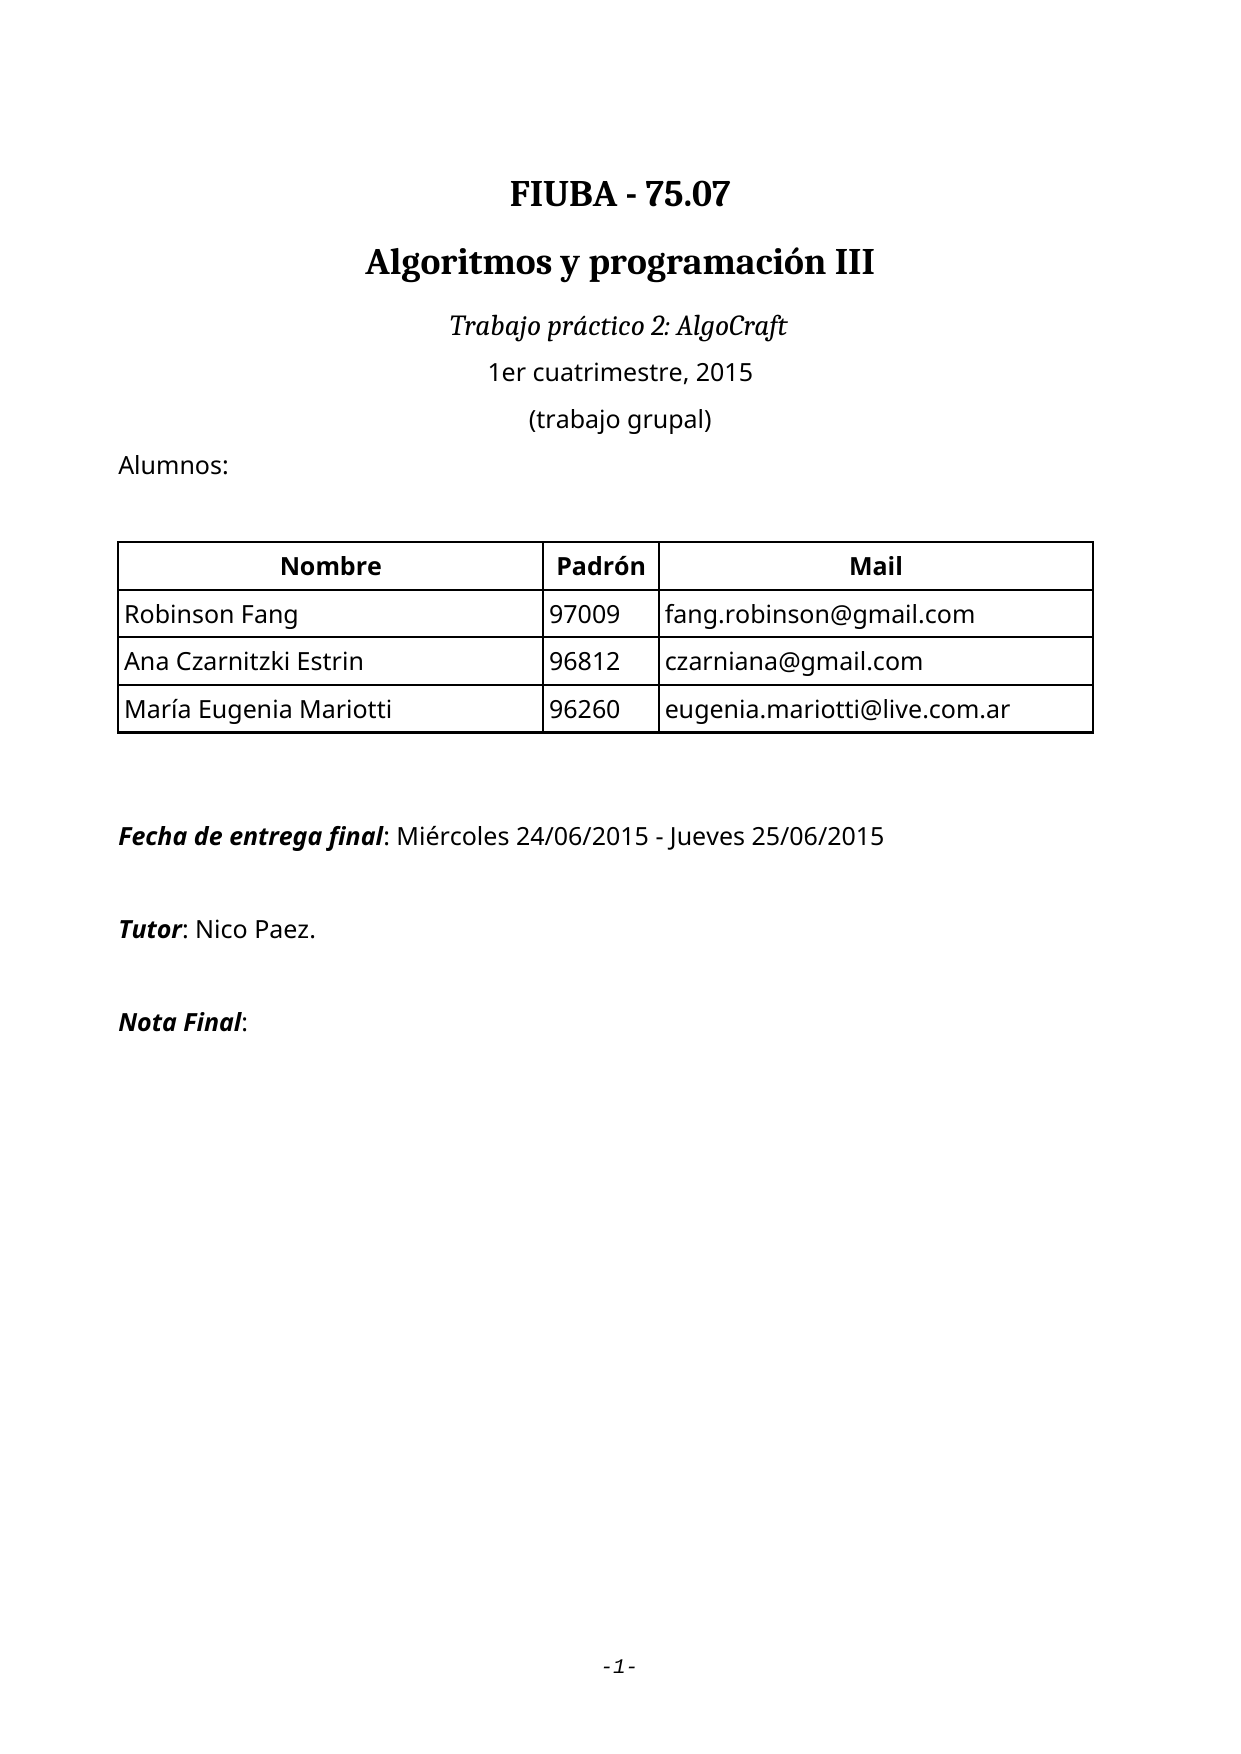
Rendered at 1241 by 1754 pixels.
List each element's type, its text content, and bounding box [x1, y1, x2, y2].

text Tutor: Nico Paez. [118, 911, 1122, 945]
table_cell fang.robinson@gmail.com [660, 591, 1092, 636]
table_cell 96812 [544, 638, 658, 684]
table_cell 97009 [544, 591, 658, 636]
text Alumnos: [118, 448, 1122, 482]
table_header Padrón [544, 543, 658, 589]
table_cell eugenia.mariotti@live.com.ar [660, 686, 1092, 731]
text Trabajo práctico 2: AlgoCraft [118, 309, 1122, 342]
table_cell Ana Czarnitzki Estrin [119, 638, 542, 684]
table_cell 96260 [544, 686, 658, 731]
text Algoritmos y programación III [118, 241, 1122, 284]
text (trabajo grupal) [118, 401, 1122, 435]
table_header Mail [660, 543, 1092, 589]
text 1er cuatrimestre, 2015 [118, 355, 1122, 389]
text Fecha de entrega final: Miércoles 24/06/2015 - Jueves 25/06/2015 [118, 818, 1122, 852]
table_cell Robinson Fang [119, 591, 542, 636]
table_cell czarniana@gmail.com [660, 638, 1092, 684]
table_header Nombre [119, 543, 542, 589]
text Nota Final: [118, 1004, 1122, 1038]
text FIUBA - 75.07 [118, 172, 1122, 216]
table_cell María Eugenia Mariotti [119, 686, 542, 731]
